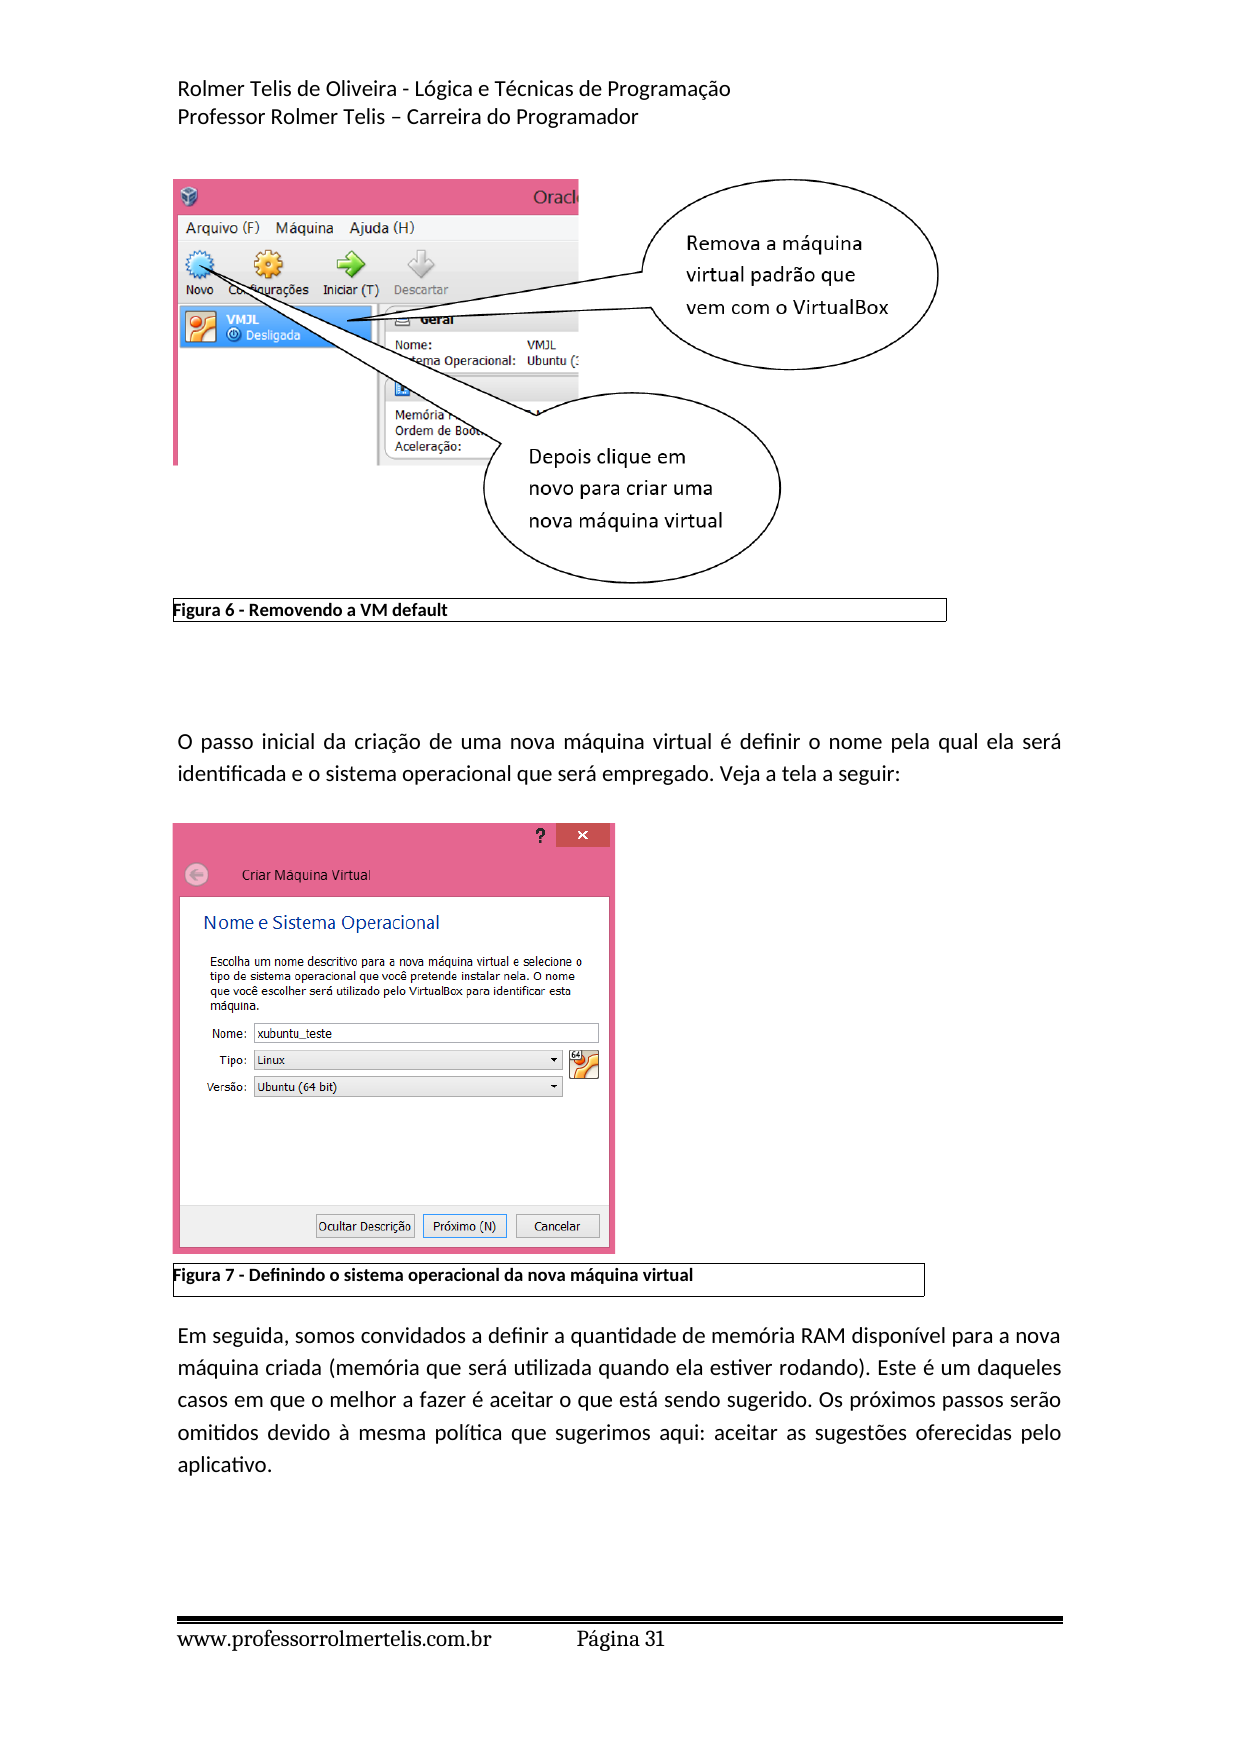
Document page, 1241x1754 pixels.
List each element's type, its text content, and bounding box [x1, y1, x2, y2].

picture [172, 823, 616, 1254]
picture [172, 177, 947, 589]
text O passo inicial da criação de uma nova máquina virtual é definir o nome pela qual ela será identificada e o sistema operacional que será empregado. Veja a tela a seguir: [177, 727, 1063, 787]
text Em seguida, somos convidados a definir a quantidade de memória RAM disponível para a nova máquina criada (memória que será utilizada quando ela estiver rodando). Este é um daqueles casos em que o melhor a fazer é aceitar o que está sendo sugerido. Os próximos passos serão omitidos devido à mesma política que sugerimos aqui: aceitar as sugestões oferecidas pelo aplicativo. [177, 812, 1063, 1478]
text Figura 6 - Removendo a VM default [174, 599, 946, 621]
text Figura 7 - Definindo o sistema operacional da nova máquina virtual [174, 1264, 924, 1286]
